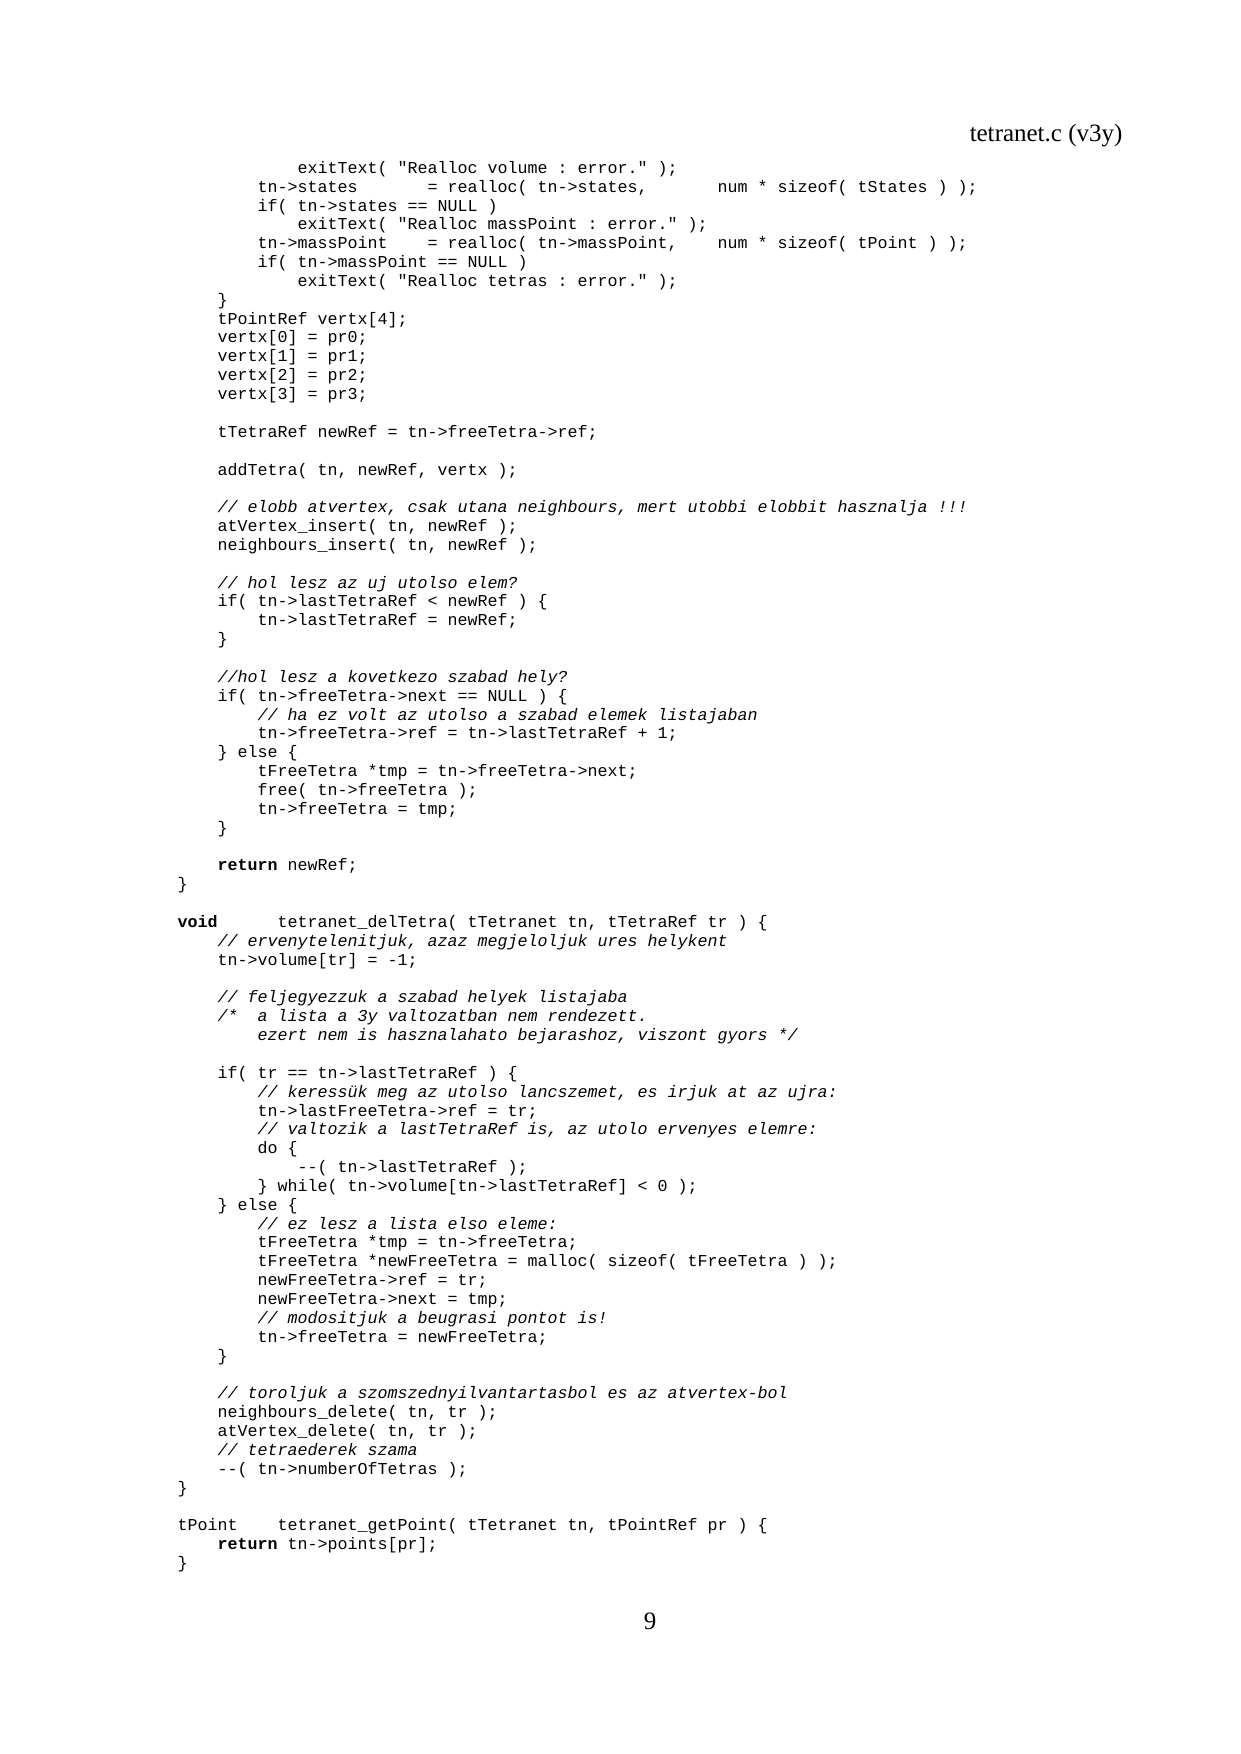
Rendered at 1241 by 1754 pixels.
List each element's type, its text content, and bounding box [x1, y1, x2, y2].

text exitText( "Realloc volume : error." ); tn->states = realloc( tn->states, num * sizeof( tStates ) ); if( tn->states == NULL ) exitText( "Realloc massPoint : error." ); tn->massPoint = realloc( tn->massPoint, num * sizeof( tPoint ) ); if( tn->massPoint == NULL ) exitText( "Realloc tetras : error." ); } tPointRef vertx[4]; vertx[0] = pr0; vertx[1] = pr1; vertx[2] = pr2; vertx[3] = pr3; tTetraRef newRef = tn->freeTetra->ref; addTetra( tn, newRef, vertx ); // elobb atvertex, csak utana neighbours, mert utobbi elobbit hasznalja !!! atVertex_insert( tn, newRef ); neighbours_insert( tn, newRef ); // hol lesz az uj utolso elem? if( tn->lastTetraRef < newRef ) { tn->lastTetraRef = newRef; } //hol lesz a kovetkezo szabad hely? if( tn->freeTetra->next == NULL ) { // ha ez volt az utolso a szabad elemek listajaban tn->freeTetra->ref = tn->lastTetraRef + 1; } else { tFreeTetra *tmp = tn->freeTetra->next; free( tn->freeTetra ); tn->freeTetra = tmp; } return newRef; } void tetranet_delTetra( tTetranet tn, tTetraRef tr ) { // ervenytelenitjuk, azaz megjeloljuk ures helykent tn->volume[tr] = -1; // feljegyezzuk a szabad helyek listajaba /* a lista a 3y valtozatban nem rendezett. ezert nem is hasznalahato bejarashoz, viszont gyors */ if( tr == tn->lastTetraRef ) { // keressük meg az utolso lancszemet, es irjuk at az ujra: tn->lastFreeTetra->ref = tr; // valtozik a lastTetraRef is, az utolo ervenyes elemre: do { --( tn->lastTetraRef ); } while( tn->volume[tn->lastTetraRef] < 0 ); } else { // ez lesz a lista elso eleme: tFreeTetra *tmp = tn->freeTetra; tFreeTetra *newFreeTetra = malloc( sizeof( tFreeTetra ) ); newFreeTetra->ref = tr; newFreeTetra->next = tmp; // modositjuk a beugrasi pontot is! tn->freeTetra = newFreeTetra; } // toroljuk a szomszednyilvantartasbol es az atvertex-bol neighbours_delete( tn, tr ); atVertex_delete( tn, tr ); // tetraederek szama --( tn->numberOfTetras ); } tPoint tetranet_getPoint( tTetranet tn, tPointRef pr ) { return tn->points[pr]; } [177, 159, 1122, 1592]
